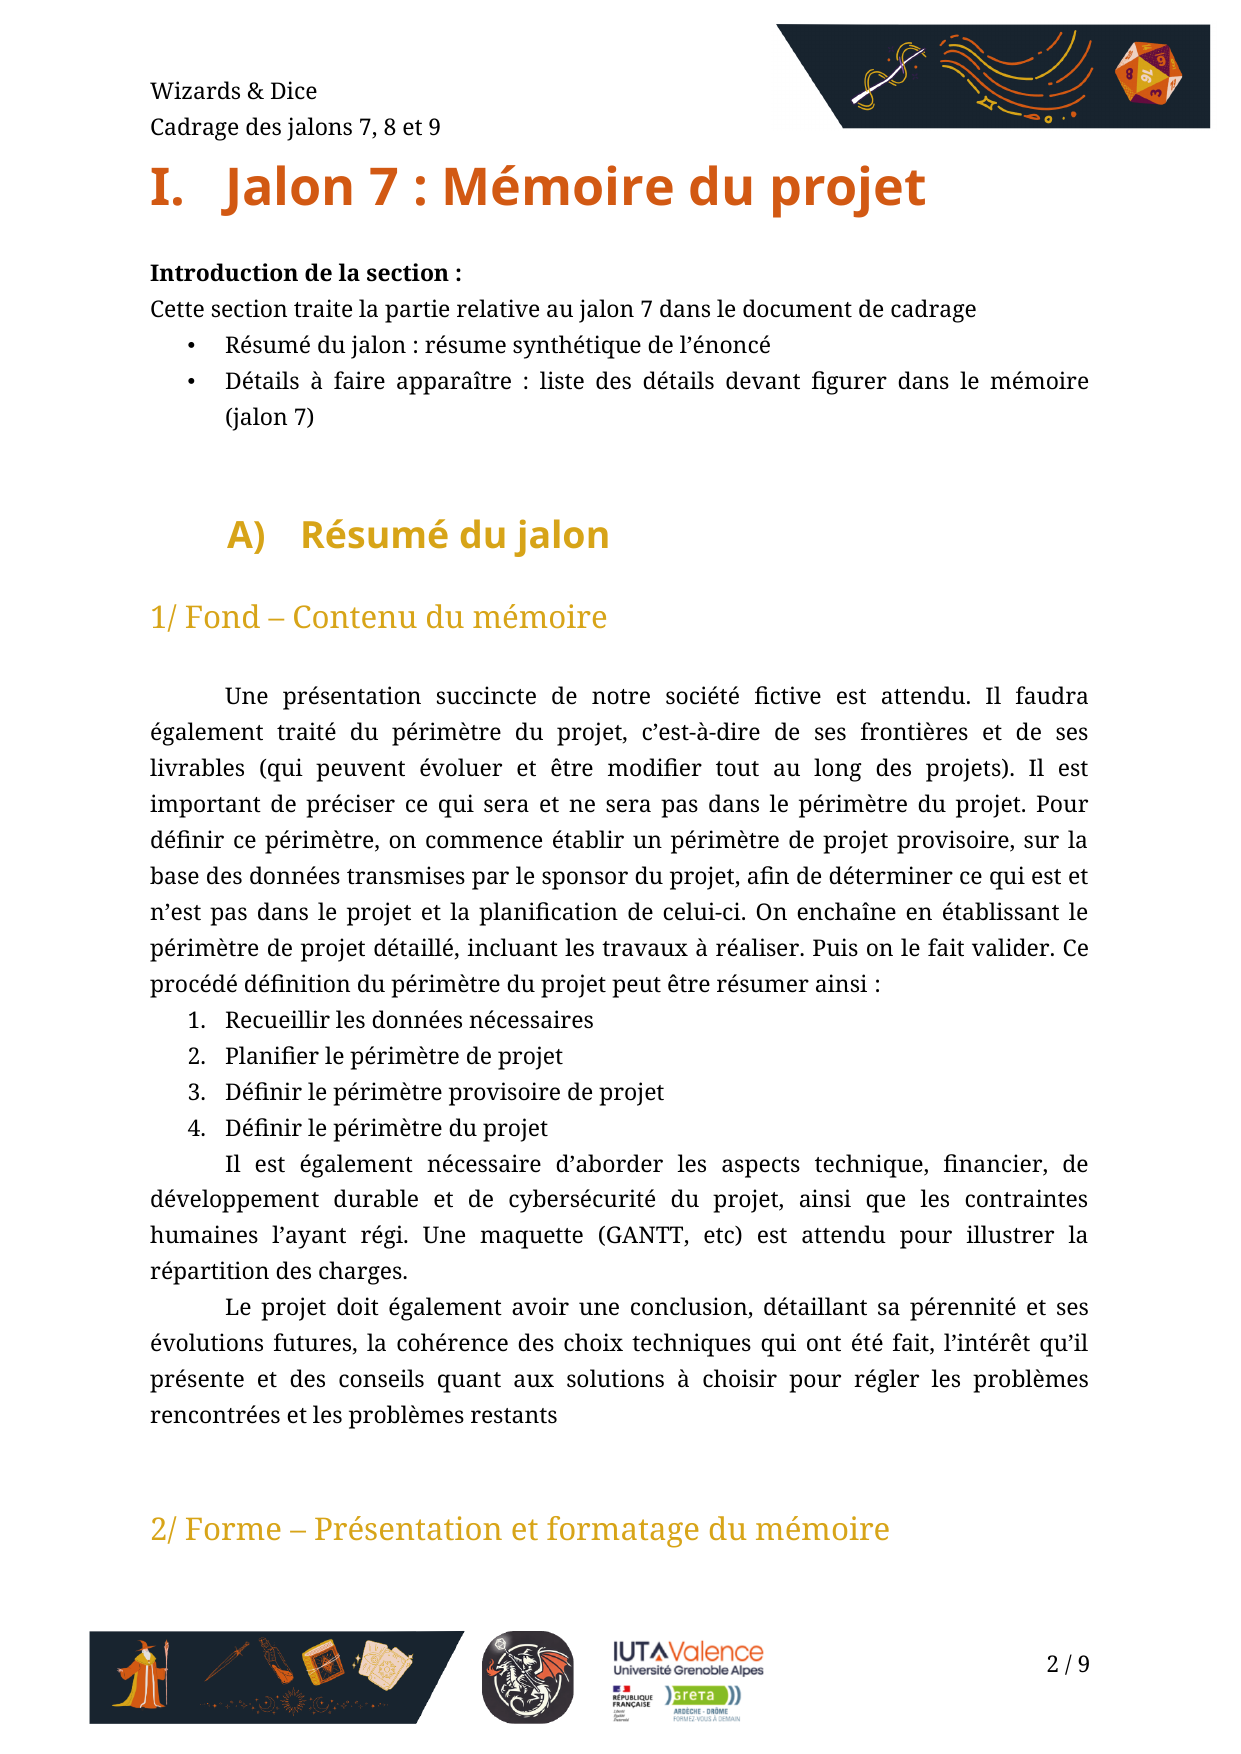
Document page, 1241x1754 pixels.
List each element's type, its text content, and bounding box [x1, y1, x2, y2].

text Cette section traite la partie relative au jalon 7 dans le document de cadrage [150, 293, 1090, 324]
text Introduction de la section : [150, 257, 1090, 288]
subtitle Jalon 7 : Mémoire du projet [150, 150, 1090, 221]
subtitle Résumé du jalon [227, 508, 1090, 559]
picture [771, 21, 1218, 131]
list Résumé du jalon : résume synthétique de l’énoncé [187, 329, 1090, 360]
text Une présentation succincte de notre société fictive est attendu. Il faudra également traité du périmètre du projet, c’est-à-dire de ses frontières et de ses livrables (qui peuvent évoluer et être modifier tout au long des projets). Il est important de préciser ce qui sera et ne sera pas dans le périmètre du projet. Pour définir ce périmètre, on commence établir un périmètre de projet provisoire, sur la base des données transmises par le sponsor du projet, afin de déterminer ce qui est et n’est pas dans le projet et la planification de celui-ci. On enchaîne en établissant le périmètre de projet détaillé, incluant les travaux à réaliser. Puis on le fait valider. Ce procédé définition du périmètre du projet peut être résumer ainsi : [150, 680, 1090, 999]
subtitle Fond – Contenu du mémoire [150, 595, 1090, 638]
text Le projet doit également avoir une conclusion, détaillant sa pérennité et ses évolutions futures, la cohérence des choix techniques qui ont été fait, l’intérêt qu’il présente et des conseils quant aux solutions à choisir pour régler les problèmes rencontrées et les problèmes restants [150, 1291, 1090, 1430]
subtitle Forme – Présentation et formatage du mémoire [150, 1507, 1090, 1549]
list Définir le périmètre du projet [187, 1112, 1090, 1143]
picture [81, 1620, 788, 1733]
list Recueillir les données nécessaires [187, 1004, 1090, 1035]
list Définir le périmètre provisoire de projet [187, 1076, 1090, 1107]
list Détails à faire apparaître : liste des détails devant figurer dans le mémoire (jalon 7) [187, 365, 1090, 432]
text Il est également nécessaire d’aborder les aspects technique, financier, de développement durable et de cybersécurité du projet, ainsi que les contraintes humaines l’ayant régi. Une maquette (GANTT, etc) est attendu pour illustrer la répartition des charges. [150, 1147, 1090, 1287]
list Planifier le périmètre de projet [187, 1040, 1090, 1071]
